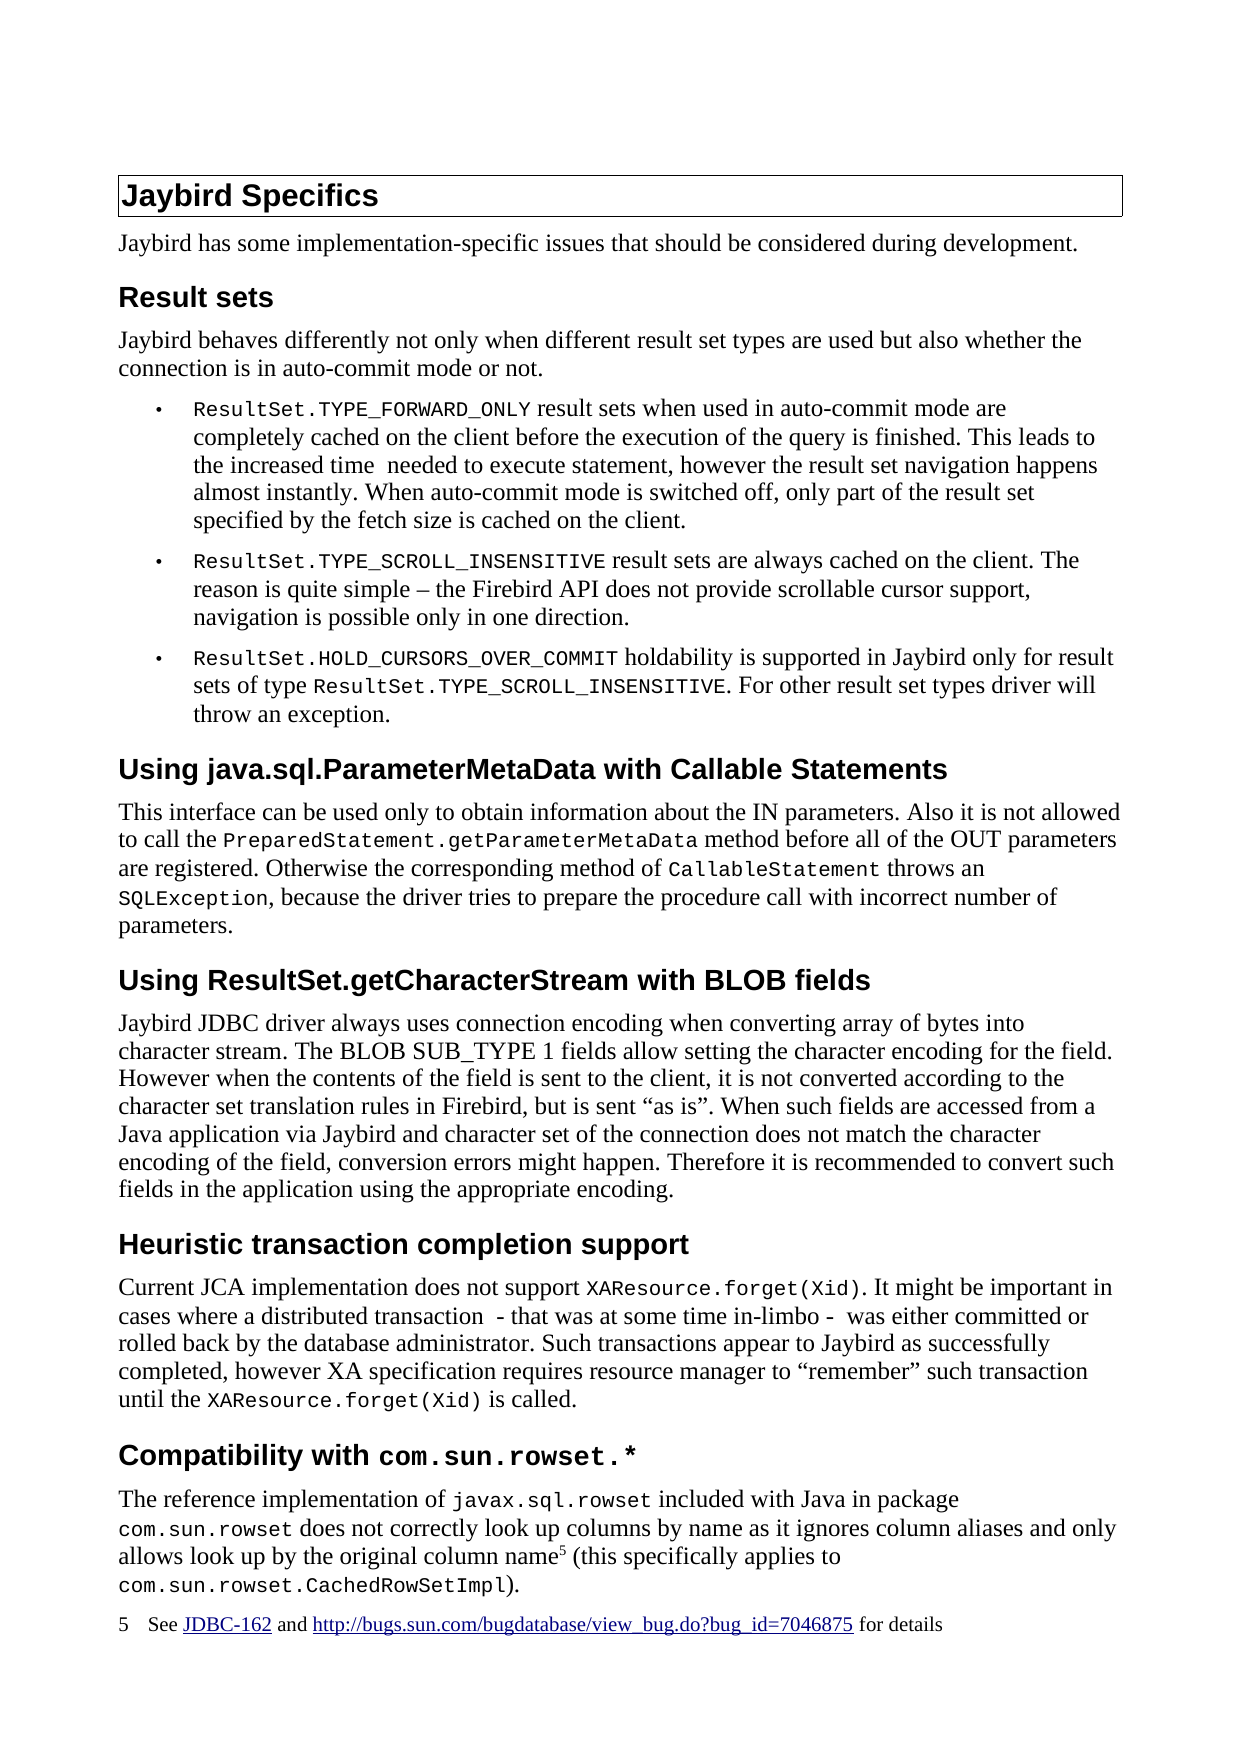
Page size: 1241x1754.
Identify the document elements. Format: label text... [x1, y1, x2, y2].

subtitle Compatibility with com.sun.rowset.* [118, 1438, 1122, 1473]
text Current JCA implementation does not support XAResource.forget(Xid). It might be important in cases where a distributed transaction - that was at some time in-limbo - was either committed or rolled back by the database administrator. Such transactions appear to Jaybird as successfully completed, however XA specification requires resource manager to “remember” such transaction until the XAResource.forget(Xid) is called. [118, 1273, 1122, 1413]
list ResultSet.HOLD_CURSORS_OVER_COMMIT holdability is supported in Jaybird only for result sets of type ResultSet.TYPE_SCROLL_INSENSITIVE. For other result set types driver will throw an exception. [156, 643, 1122, 728]
text Jaybird JDBC driver always uses connection encoding when converting array of bytes into character stream. The BLOB SUB_TYPE 1 fields allow setting the character encoding for the field. However when the contents of the field is sent to the client, it is not converted according to the character set translation rules in Firebird, but is sent “as is”. When such fields are accessed from a Java application via Jaybird and character set of the connection does not match the character encoding of the field, conversion errors might happen. Therefore it is recommended to convert such fields in the application using the appropriate encoding. [118, 1009, 1122, 1203]
text See JDBC-162 and http://bugs.sun.com/bugdatabase/view_bug.do?bug_id=7046875 for details [118, 1613, 1122, 1636]
subtitle Using ResultSet.getCharacterStream with BLOB fields [118, 964, 1122, 997]
text Jaybird has some implementation-specific issues that should be considered during development. [118, 229, 1122, 256]
subtitle Using java.sql.ParameterMetaData with Callable Statements [118, 753, 1122, 785]
text This interface can be used only to obtain information about the IN parameters. Also it is not allowed to call the PreparedStatement.getParameterMetaData method before all of the OUT parameters are registered. Otherwise the corresponding method of CallableStatement throws an SQLException, because the driver tries to prepare the procedure call with incorrect number of parameters. [118, 798, 1122, 939]
subtitle Heuristic transaction completion support [118, 1228, 1122, 1261]
list ResultSet.TYPE_FORWARD_ONLY result sets when used in auto-commit mode are completely cached on the client before the execution of the query is finished. This leads to the increased time needed to execute statement, however the result set navigation happens almost instantly. When auto-commit mode is switched off, only part of the result set specified by the fetch size is cached on the client. [156, 394, 1122, 534]
list ResultSet.TYPE_SCROLL_INSENSITIVE result sets are always cached on the client. The reason is quite simple – the Firebird API does not provide scrollable cursor support, navigation is possible only in one direction. [156, 546, 1122, 630]
text Jaybird behaves differently not only when different result set types are used but also whether the connection is in auto-commit mode or not. [118, 327, 1122, 382]
subtitle Jaybird Specifics [119, 176, 1122, 216]
subtitle Result sets [118, 281, 1122, 314]
text The reference implementation of javax.sql.rowset included with Java in package com.sun.rowset does not correctly look up columns by name as it ignores column aliases and only allows look up by the original column name (this specifically applies to com.sun.rowset.CachedRowSetImpl). [118, 1485, 1122, 1599]
